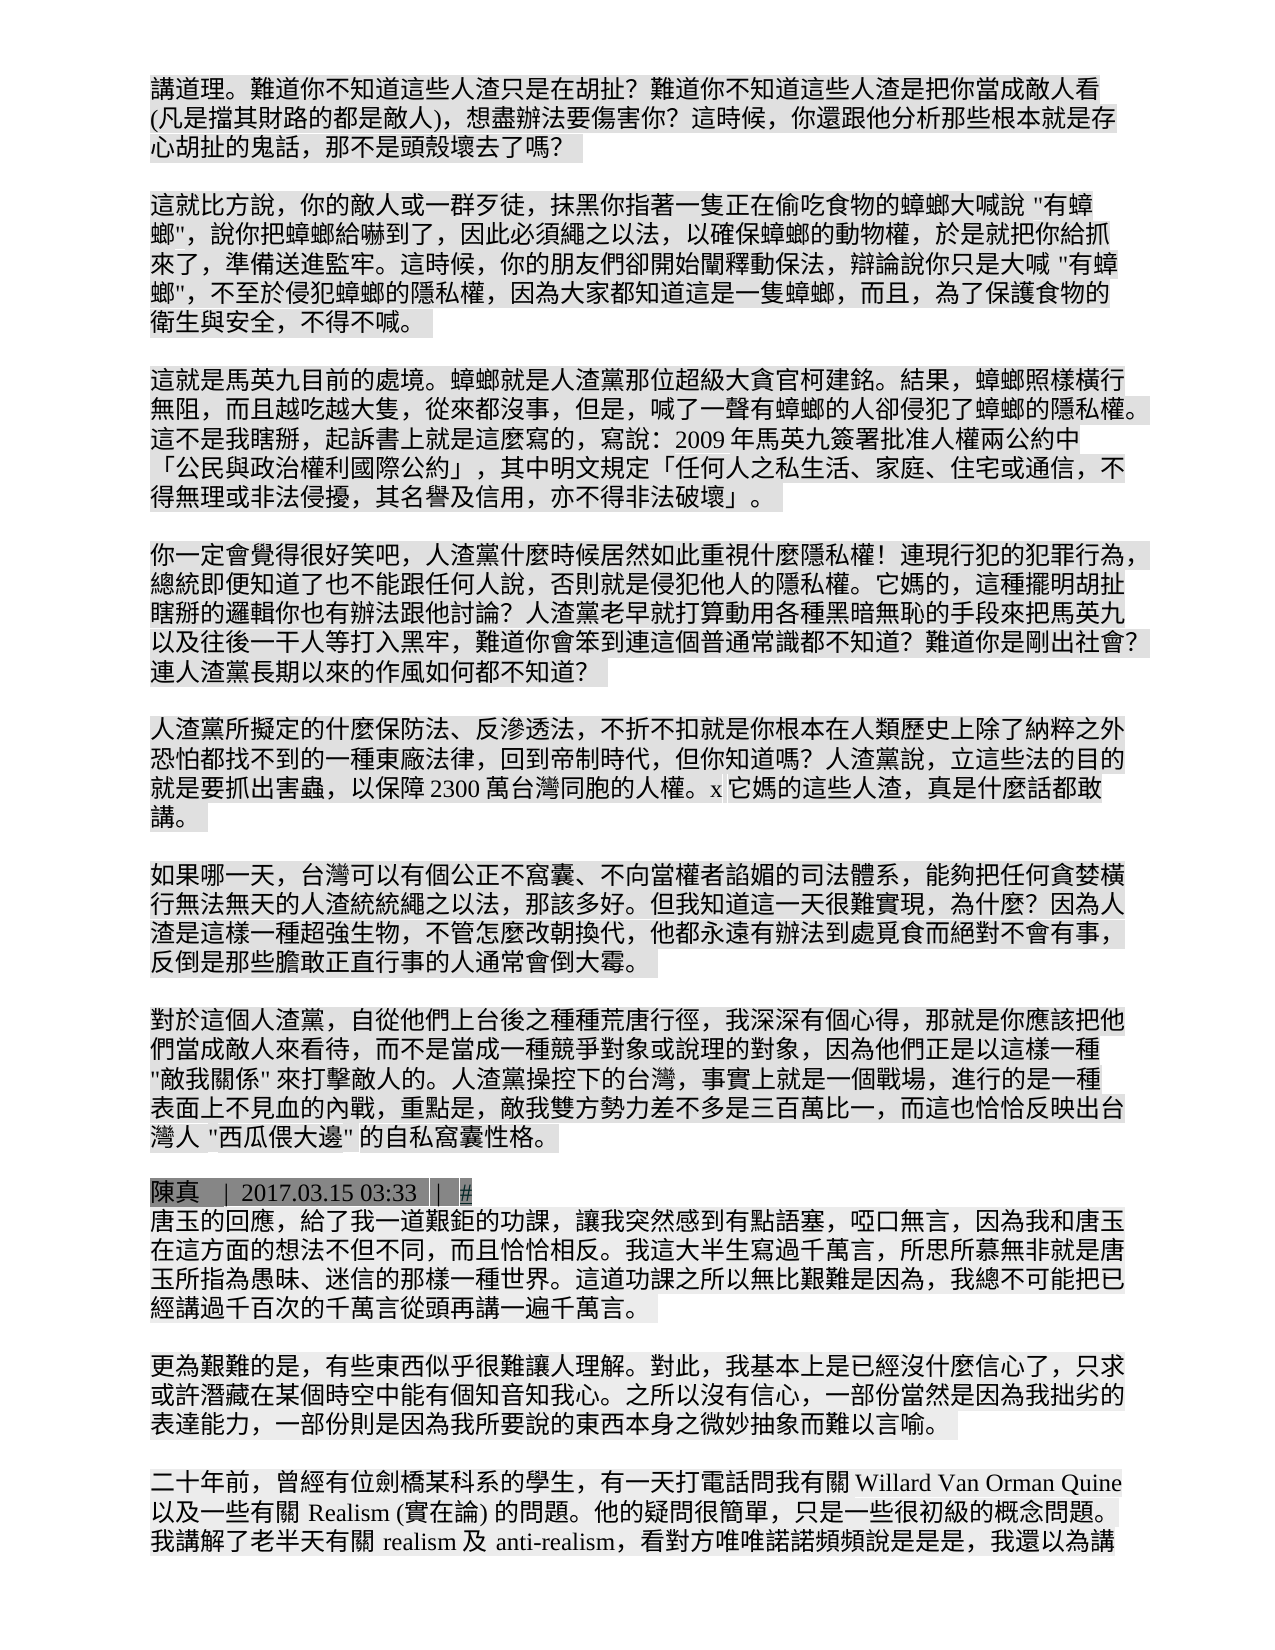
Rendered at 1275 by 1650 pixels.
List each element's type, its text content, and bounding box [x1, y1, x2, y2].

text 我常覺得，國民黨或許多藍營的人，是不是腦袋進水了？否則怎麼老是跟人渣黨婆婆媽媽講道理。難道你不知道這些人渣只是在胡扯？難道你不知道這些人渣是把你當成敵人看(凡是擋其財路的都是敵人)，想盡辦法要傷害你？這時候，你還跟他分析那些根本就是存心胡扯的鬼話，那不是頭殼壞去了嗎？ 這就比方說，你的敵人或一群歹徒，抹黑你指著一隻正在偷吃食物的蟑螂大喊說 "有蟑螂"，說你把蟑螂給嚇到了，因此必須繩之以法，以確保蟑螂的動物權，於是就把你給抓來了，準備送進監牢。這時候，你的朋友們卻開始闡釋動保法，辯論說你只是大喊 "有蟑螂"，不至於侵犯蟑螂的隱私權，因為大家都知道這是一隻蟑螂，而且，為了保護食物的衛生與安全，不得不喊。 這就是馬英九目前的處境。蟑螂就是人渣黨那位超級大貪官柯建銘。結果，蟑螂照樣橫行無阻，而且越吃越大隻，從來都沒事，但是，喊了一聲有蟑螂的人卻侵犯了蟑螂的隱私權。這不是我瞎掰，起訴書上就是這麼寫的，寫說：2009年馬英九簽署批准人權兩公約中「公民與政治權利國際公約」，其中明文規定「任何人之私生活、家庭、住宅或通信，不得無理或非法侵擾，其名譽及信用，亦不得非法破壞」。 你一定會覺得很好笑吧，人渣黨什麼時候居然如此重視什麼隱私權！連現行犯的犯罪行為，總統即便知道了也不能跟任何人說，否則就是侵犯他人的隱私權。它媽的，這種擺明胡扯瞎掰的邏輯你也有辦法跟他討論？人渣黨老早就打算動用各種黑暗無恥的手段來把馬英九以及往後一干人等打入黑牢，難道你會笨到連這個普通常識都不知道？難道你是剛出社會？連人渣黨長期以來的作風如何都不知道？ 人渣黨所擬定的什麼保防法、反滲透法，不折不扣就是你根本在人類歷史上除了納粹之外恐怕都找不到的一種東廠法律，回到帝制時代，但你知道嗎？人渣黨說，立這些法的目的就是要抓出害蟲，以保障2300萬台灣同胞的人權。x它媽的這些人渣，真是什麼話都敢講。 如果哪一天，台灣可以有個公正不窩囊、不向當權者諂媚的司法體系，能夠把任何貪婪橫行無法無天的人渣統統繩之以法，那該多好。但我知道這一天很難實現，為什麼？因為人渣是這樣一種超強生物，不管怎麼改朝換代，他都永遠有辦法到處覓食而絕對不會有事，反倒是那些膽敢正直行事的人通常會倒大霉。 對於這個人渣黨，自從他們上台後之種種荒唐行徑，我深深有個心得，那就是你應該把他們當成敵人來看待，而不是當成一種競爭對象或說理的對象，因為他們正是以這樣一種 "敵我關係" 來打擊敵人的。人渣黨操控下的台灣，事實上就是一個戰場，進行的是一種表面上不見血的內戰，重點是，敵我雙方勢力差不多是三百萬比一，而這也恰恰反映出台灣人 "西瓜偎大邊" 的自私窩囊性格。 [150, 75, 1125, 1153]
text 唐玉的回應，給了我一道艱鉅的功課，讓我突然感到有點語塞，啞口無言，因為我和唐玉在這方面的想法不但不同，而且恰恰相反。我這大半生寫過千萬言，所思所慕無非就是唐玉所指為愚昧、迷信的那樣一種世界。這道功課之所以無比艱難是因為，我總不可能把已經講過千百次的千萬言從頭再講一遍千萬言。 更為艱難的是，有些東西似乎很難讓人理解。對此，我基本上是已經沒什麼信心了，只求或許潛藏在某個時空中能有個知音知我心。之所以沒有信心，一部份當然是因為我拙劣的表達能力，一部份則是因為我所要說的東西本身之微妙抽象而難以言喻。 二十年前，曾經有位劍橋某科系的學生，有一天打電話問我有關Willard Van Orman Quine以及一些有關 Realism (實在論) 的問題。他的疑問很簡單，只是一些很初級的概念問題。我講解了老半天有關 realism 及 anti-realism，看對方唯唯諾諾頻頻說是是是，我還以為講解得很成功。沒想到就在掛斷電話時，他突然插播一句："我想再確認一下，realism 是不是已經被證明是錯的了？" 我聽了，整個人瞬間無言了，我這才發現，他其實完全聽不懂我講的。而且，這樣一種 "不懂"，並不是某一部份知識上的誤解，而是更為根本的，無藥可救的，是在根本層面上、本質上誤解了我所說的一切。簡單說，他顯然沒法理解什麼是哲學，他把哲學當成一種社會學理論或甚至科學理論了。 謝謝牧宜的回答。你說的，我倒是很能認同。你說得很對，一個人，或一個民族，倘若沒有一點點宗教精神或浪漫情懷，沒有一點點超越世俗的渴望與嚮往，他怎麼可能做出一些對一己不利的事情來？ 回到唐玉的說法上。台灣人的問題恐怕不是你說的那樣一種愚昧，而是恰恰相反，台灣人太精明了，個個都是打算盤的高手，盤算的全是一己利益。除了實質利益，更可怕的是虛榮。所謂廟小妖風大，水淺王八多，台灣這個淺碟子，造就了一種井底之蛙的奇特現象，種種毫無意義的一點點連成就都根本談不上的東西，在這小島上，卻往往能自我膨漲成宇宙那般巨大，而且眾人仰慕得不得了，當事人更是得意非凡到彷彿像個宇宙國王似的。 比方說台大，特別是台大醫科，天啊，那種自我膨漲，恐怕一百個宇宙也裝不下。幾年前有一天，聆聽這種自我催眠與自我膨漲，讓我聆聽到實在受不了，我就在院內一個全院群組上公開發言說，台大排名世界一兩百名，竟然也能得意成這副德性，這不會太好笑嗎？俺倒是從沒聽過考前三名的那些大學如此自我得意，哪有人考兩百名卻膨漲得像個什麼宇宙智慧之王似的；眼光不但短淺可笑，而且極度單元；台灣人是根本不會相信什麼多元價值的。台灣人不會相信有人會有著跟他不一樣的心思和夢想，總是以為大家都跟他一樣追逐著同樣的那些又夯又炫的無聊事。 台灣人很著迷兩個字，一個叫 "夯"，另一個叫 "炫"，夯了就有得炫，簡單說就是追逐流行；誰主流，誰就神氣；誰權位高，誰就跩，幾乎人人攀而附之，趨之若騖。用台灣話來講叫做 "西瓜偎大邊"，哪邊權高勢大，大家就爭先恐後地靠攏，並且努力追逐之。你看，就連所謂社運或各種笑死人的所謂學運也一樣，當主流媒體大加歌頌稱讚時，哇！天啊，整個校園都要沸騰了，大半夜連夜搶著要趕緊去救國。當鎂光燈一撤，當奪權鬥爭的目的已經達成，大家立即做鳥獸散，日後即便對同樣一個議題也絲毫提不起任何興趣。為什麼？因為已經不夯不炫了。 台灣人的問題當然說不完，但是跟唐玉說的什麼宗教與迷信不但扯不上關係，而且恰恰相反，台灣社會可以說完全沒有半點宗教性，尤其所謂民間宗教，大概就是一些保佑我賺大錢，保佑我升官發財，保佑我考上宇宙最高學府台大之類。至於勢力龐大的長老教會，差不多就像民進黨的宗教支部，膜拜的神明名叫 "反中"。 又來了！我又被迫得做無聊聲明了，我當然不是說 "每一個" 台灣人 "都" 這樣，而只是說，台灣社會 "普遍而言"，並沒有什麼宗教性格；台灣有很多廟，很多教堂教會，但我看不出宗教在哪。 我去過不少國家，常有人問我對哪個國家最有感覺，我的答案是印度。它的文化深厚，它的宗教性之強烈，讓我很感動，很震撼，甚至在路邊都能看到很多非常虔誠的苦修信徒。那種虔誠是我完全可望不可及的，只能心嚮往。 我知道一定會有人說，那你難道贊成活人祭神？贊成膜拜太陽、膜拜到故意盯著太陽看以便讓自己的眼睛瞎掉，因為唯有讓自己全盲，才有可能真正 "看見" 那神聖的世界？你難道贊成這些事？對此質疑，我很無言，因為我若要把這些說清楚，無異等於必須把我講過千百遍的千萬言從頭再講一遍千萬言。其中有個癥結就是：我並不是在講一種行為主義式的想法，我並不是在指陳任何表面行為的良莠，因為行為 "本身" 是不含價值的。 大家知道 "The Golden Bough" (金枝) 這本書吧？作者James George Frazer。很有趣的一本人類學聖經，全講一些怪力亂神。雖然有趣，但作者 "科學兮兮" 的眼光卻是十分荒唐我覺得。維根斯坦曾經很罕見地大肆批評這本書。維根斯坦向來很少批評別人寫的東西，頂多三言兩語帶過，比方說他提到叔本華就說思想較淺薄，提到康德就說思想比較深刻，但他卻罕見地 "大罵" The Golden Bough 這本書。為什麼呢？因為它觸犯了維根斯坦最在乎的一個東西。那個東西簡單說，就是跟所謂 "科學主義精神" 完全背道而馳。他說，他這一生的思想，無非就是要跟這樣一種科學潮流對抗。他認為，世界上跟他一樣呼吸著這樣一種 "反科學精神" 的空氣者，寥寥無幾，但他恰恰就是想為這樣一些人寫作。 維根斯坦對於 "金枝" 的批評，在他死後很多年，他生前極少數最要好最親近的朋友之一Rush Rhees (一個共產主義者，也是一位著名哲學家) 把它集結成一本小書。那麼，究竟維根斯坦是如何批評 Frazer 的 "金枝" 呢？這就說來話長了。我的 "倉庫" 裏光是這部份的筆記就有好幾萬字，一言難盡。簡單這麼說吧，Frazer 認為那些什麼活人祭啊、跳祈雨舞啊，或是什麼唯有找到一個可以殺死自己的人、才能繼承祭司王位的各種 "野蠻" 巫術風俗啦....等等等，似乎都出於一種 "錯誤" 的因果關係信念，因為實在太可笑太蠢了，所以Frazer說這些人不但是一種 "爛科學家"，而且十分落後而野蠻。 維根斯坦 "罵" 說，Frazer顯然比這些他書中所謂的野蠻人還野蠻，比這些他書中所謂的蠢蛋還蠢，比這些他書中所謂的迷信還迷信，迷信於一種 "科學解釋" (scientific explanation)。他說，那些原始部落或原始民族之各種風俗儀式並非出於一種所謂愚蠢的因果關係信念。維根斯坦舉例說，例如你的愛人死了，你拿起愛人的照片親吻，你之所以這麼做，並非因為你想要對死者造成什麼因果效應，你只不過就是想這麼做，如此而已。 維根斯坦還舉了個例，比方說你搭計程車趕路，你坐在後座，身體卻一直往前傾，手不斷對著前座椅背施力，彷彿這樣做可以讓車子開得更快似的。但是，我們實際上都知道一點基本物理學，知道這樣做並無助於增加車速，但我們還是這樣做，這裏頭其實並沒有任何愚蠢或錯誤的科學因果關係的信念存在。 古羅馬詩人Virgil的長篇史詩 "Aeneis"，描寫主角 Aeneis因為特洛伊戰敗陷落，一路揹著父親逃亡。逃亡途中父親不堪顛沛流離而身亡，Aeneis 很痛苦，想進冥府尋找父親亡靈，地獄守門人不讓進，在一位女預言家或女神的協助下，折了一節樹枝獻給冥府守衛，終於見到父親亡靈，並且預知自己的命運，一個羅馬帝國的誕生。我歷史從小考不及格，屬印象派，若有說錯，就當做我在講故事吧。至於這節樹枝，就是 "金枝"。 同樣也是在古羅馬，有著這樣一個奇怪的地方風俗，話說在意大利美麗的 Nemi 湖畔森林中，有一座黛安娜神廟，神廟祭司儼然君王，掌管整座森林，森林中有一棵聖樹，任何人只要能夠從聖樹上折下一節樹枝，便可與祭司決鬥；若能殺死祭司，便能取而代之。祭司的任務之一就是守候著這樣一個繼任者的到來。 總之，我個人是完全站在維根斯坦這一邊。當祭司找到他的接棒人，然後犧牲自己的生命在對方手下時，維根斯坦說，也許有些人從中感受到的並不是愚蠢可笑，而是一種說不上來的感動。 總之，台灣完全不是這樣一種 "迷信的" 社會，台灣人精明到爆，怎麼會 "迷信"？台灣社會的瘋狂與淺薄，跟你說的那樣一種 "宗教迷信" 恰好南轅北轍。而且，台灣其實恰恰就是你所期待的、就像毛澤東時期文革式的那樣一種蠢血沸騰，高舉政治教條，追逐政治時尚，顛覆一切既有的傳統與良善事物；只要和中國或中華有關，一概都是毒，只要是綠的，不管怎麼貪贓枉法胡作非為都是偉大的，時尚的，愛台灣的。你看，我說得沒錯吧，對付完蔣公銅像，最近幾天開始整肅 "中國來的" 孔子，接下來關公、媽祖、嫦娥、屈原和孫悟空等等等中國人、中國神都得給我小心點。 p.s.: 這是 Virgil的史詩 "Aeneis" 場景，由十八、十九世紀英國畫家 Joseph Mallord William Turner 所畫之聖樹金枝。 https://goo.gl/G2nY3a 這就是 Nemi 湖： https://goo.gl/mqKMWG 森林依舊，湖面依舊，但祭司與戴安娜女神可還健在？ [150, 1207, 1125, 1556]
text 陳真 | 2017.03.15 03:33 | # [150, 1178, 1125, 1207]
